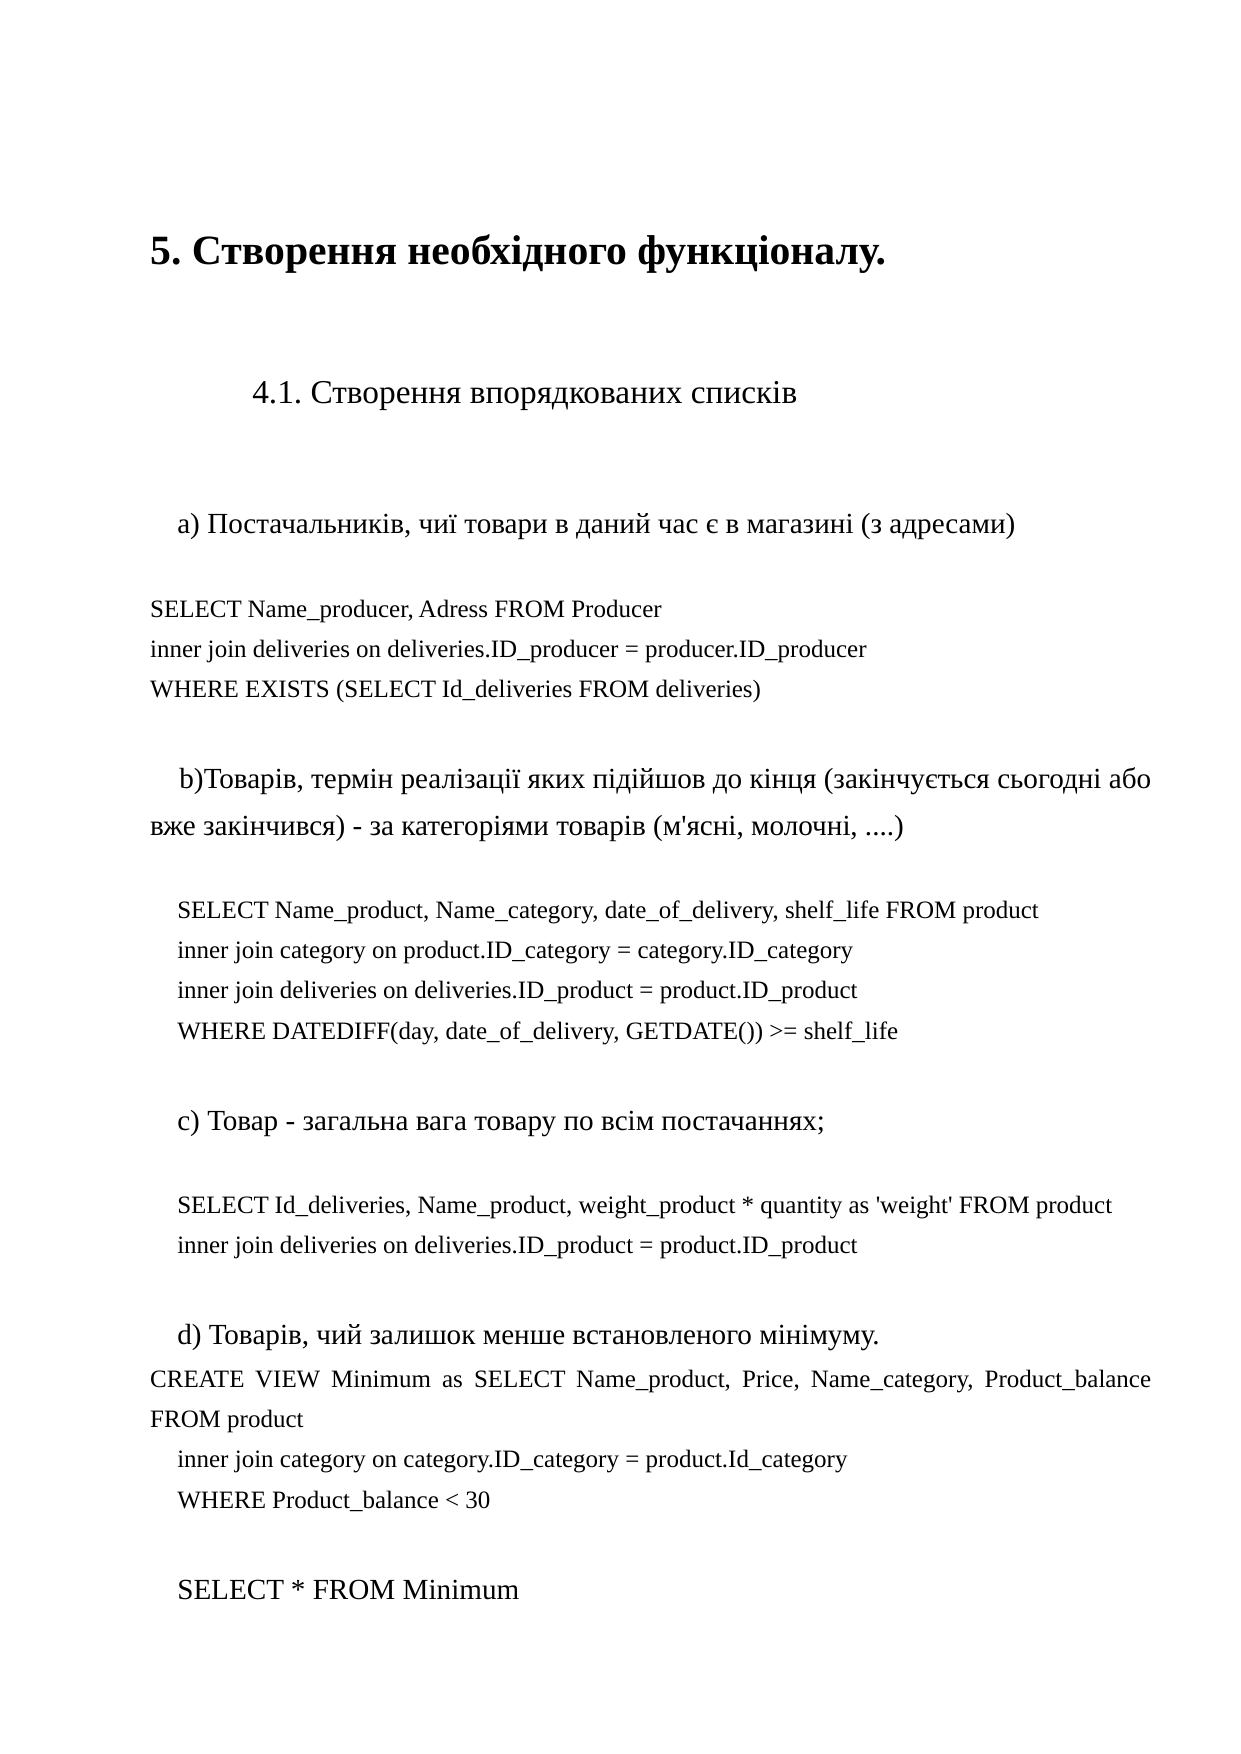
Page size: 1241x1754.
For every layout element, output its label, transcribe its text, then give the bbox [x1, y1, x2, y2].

text inner join category on category.ID_category = product.Id_category [177, 1444, 1152, 1473]
text SELECT * FROM Minimum [177, 1572, 1152, 1605]
text с) Товар - загальна вага товару по всім постачаннях; [177, 1103, 1152, 1136]
text d) Товарів, чий залишок менше встановленого мінімуму. [177, 1317, 1152, 1351]
text a) Постачальників, чиї товари в даний час є в магазині (з адресами) [177, 507, 1152, 540]
text WHERE Product_balance < 30 [177, 1485, 1152, 1513]
text 5. Створення необхідного функціоналу. [150, 225, 1152, 273]
text WHERE DATEDIFF(day, date_of_delivery, GETDATE()) >= shelf_life [177, 1016, 1152, 1044]
text SELECT Name_product, Name_category, date_of_delivery, shelf_life FROM product [177, 895, 1152, 924]
text 4.1. Створення впорядкованих списків [177, 373, 1152, 411]
text WHERE EXISTS (SELECT Id_deliveries FROM deliveries) [150, 674, 1152, 703]
text inner join deliveries on deliveries.ID_product = product.ID_product [177, 1230, 1152, 1259]
text CREATE VIEW Minimum as SELECT Name_product, Price, Name_category, Product_balance FROM product [150, 1364, 1152, 1433]
text inner join category on product.ID_category = category.ID_category [177, 935, 1152, 964]
text SELECT Id_deliveries, Name_product, weight_product * quantity as 'weight' FROM product [177, 1190, 1152, 1219]
text inner join deliveries on deliveries.ID_product = product.ID_product [177, 976, 1152, 1004]
text b)Товарів, термін реалізації яких підійшов до кінця (закінчується сьогодні або вже закінчився) - за категоріями товарів (м'ясні, молочні, ....) [150, 761, 1152, 842]
text inner join deliveries on deliveries.ID_producer = producer.ID_producer [150, 634, 1152, 663]
text SELECT Name_producer, Adress FROM Producer [150, 594, 1152, 622]
